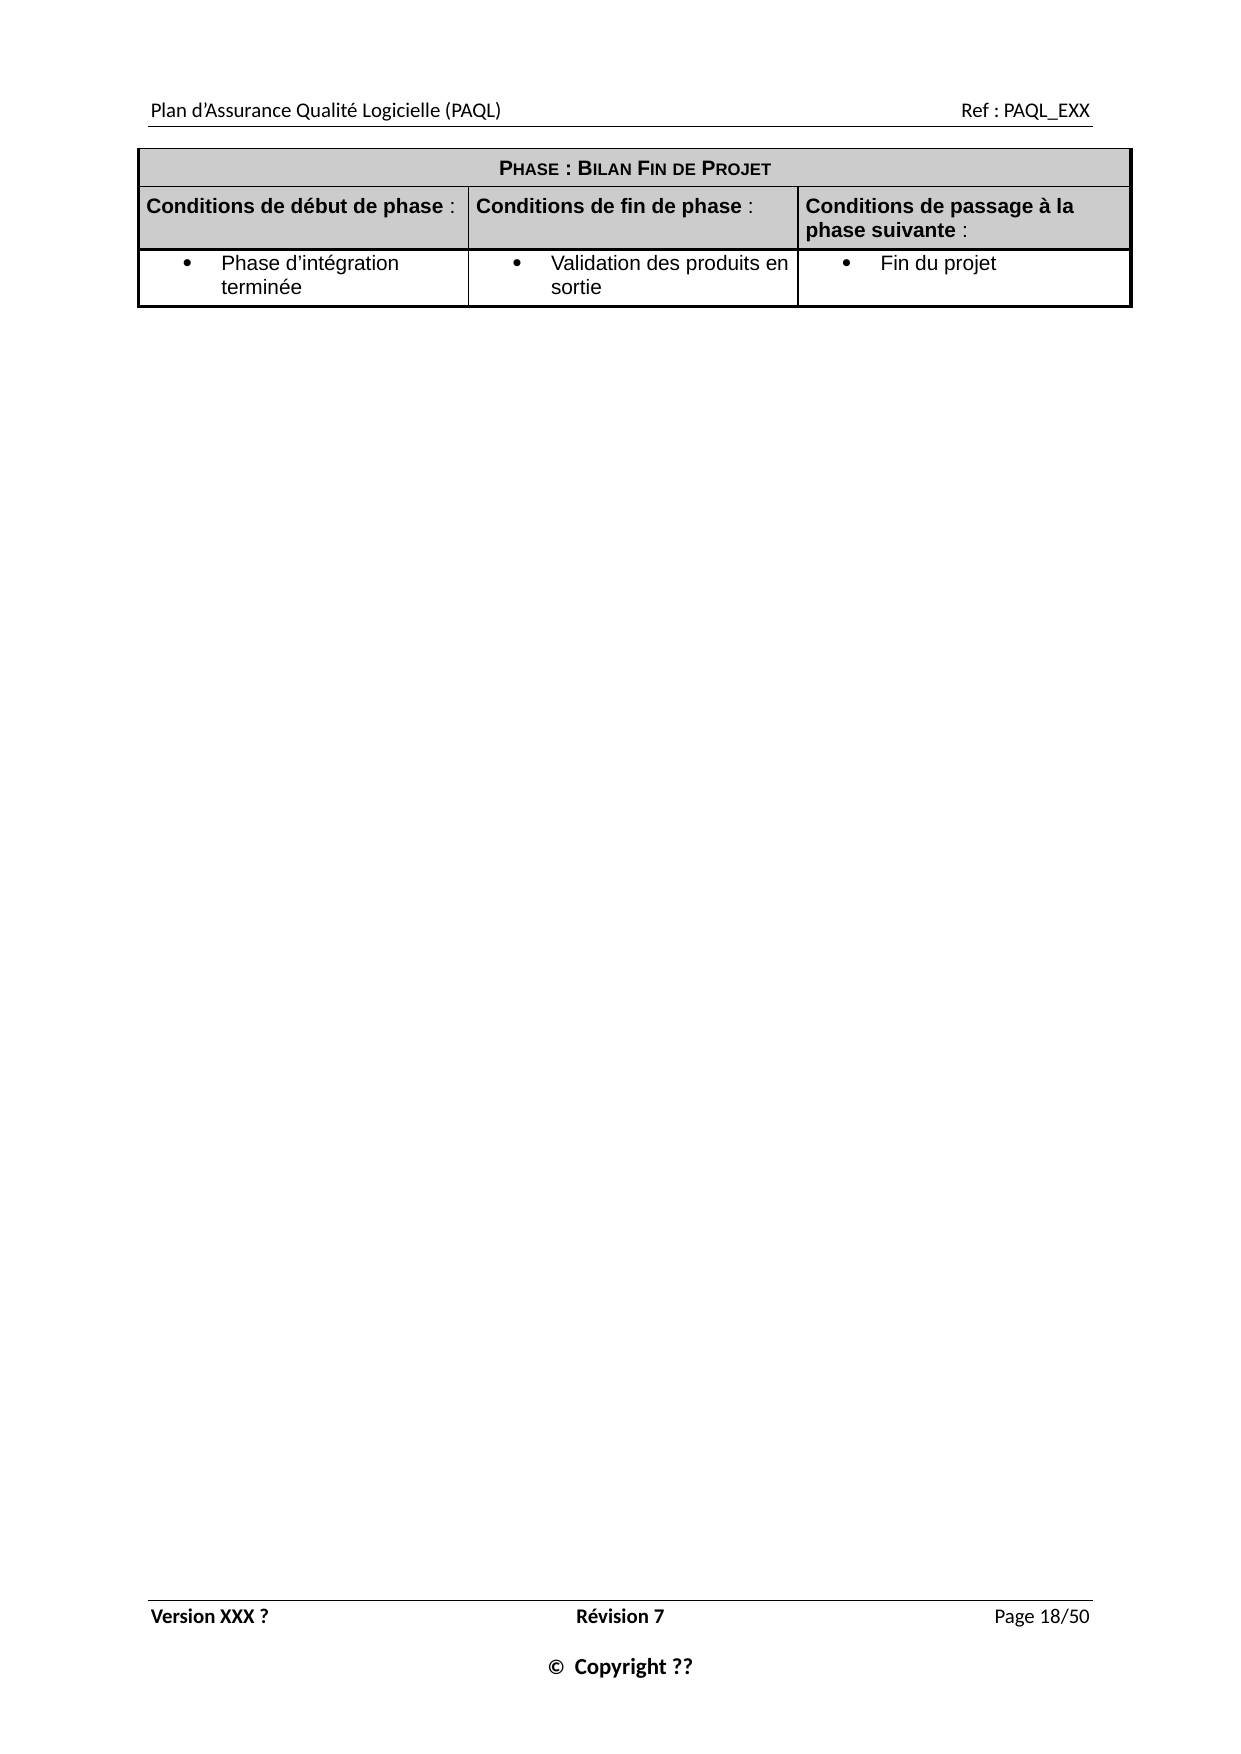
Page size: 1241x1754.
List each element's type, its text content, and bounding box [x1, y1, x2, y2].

table_header Phase : Bilan Fin de Projet [140, 149, 1129, 186]
table_cell Conditions de fin de phase : [469, 187, 797, 248]
table_cell Fin du projet [799, 251, 1129, 305]
table_cell Conditions de début de phase : [140, 187, 468, 248]
table_cell Validation des produits en sortie [469, 251, 797, 305]
table_cell Conditions de passage à la phase suivante : [799, 187, 1129, 248]
table_cell Phase d’intégration terminée [140, 251, 468, 305]
